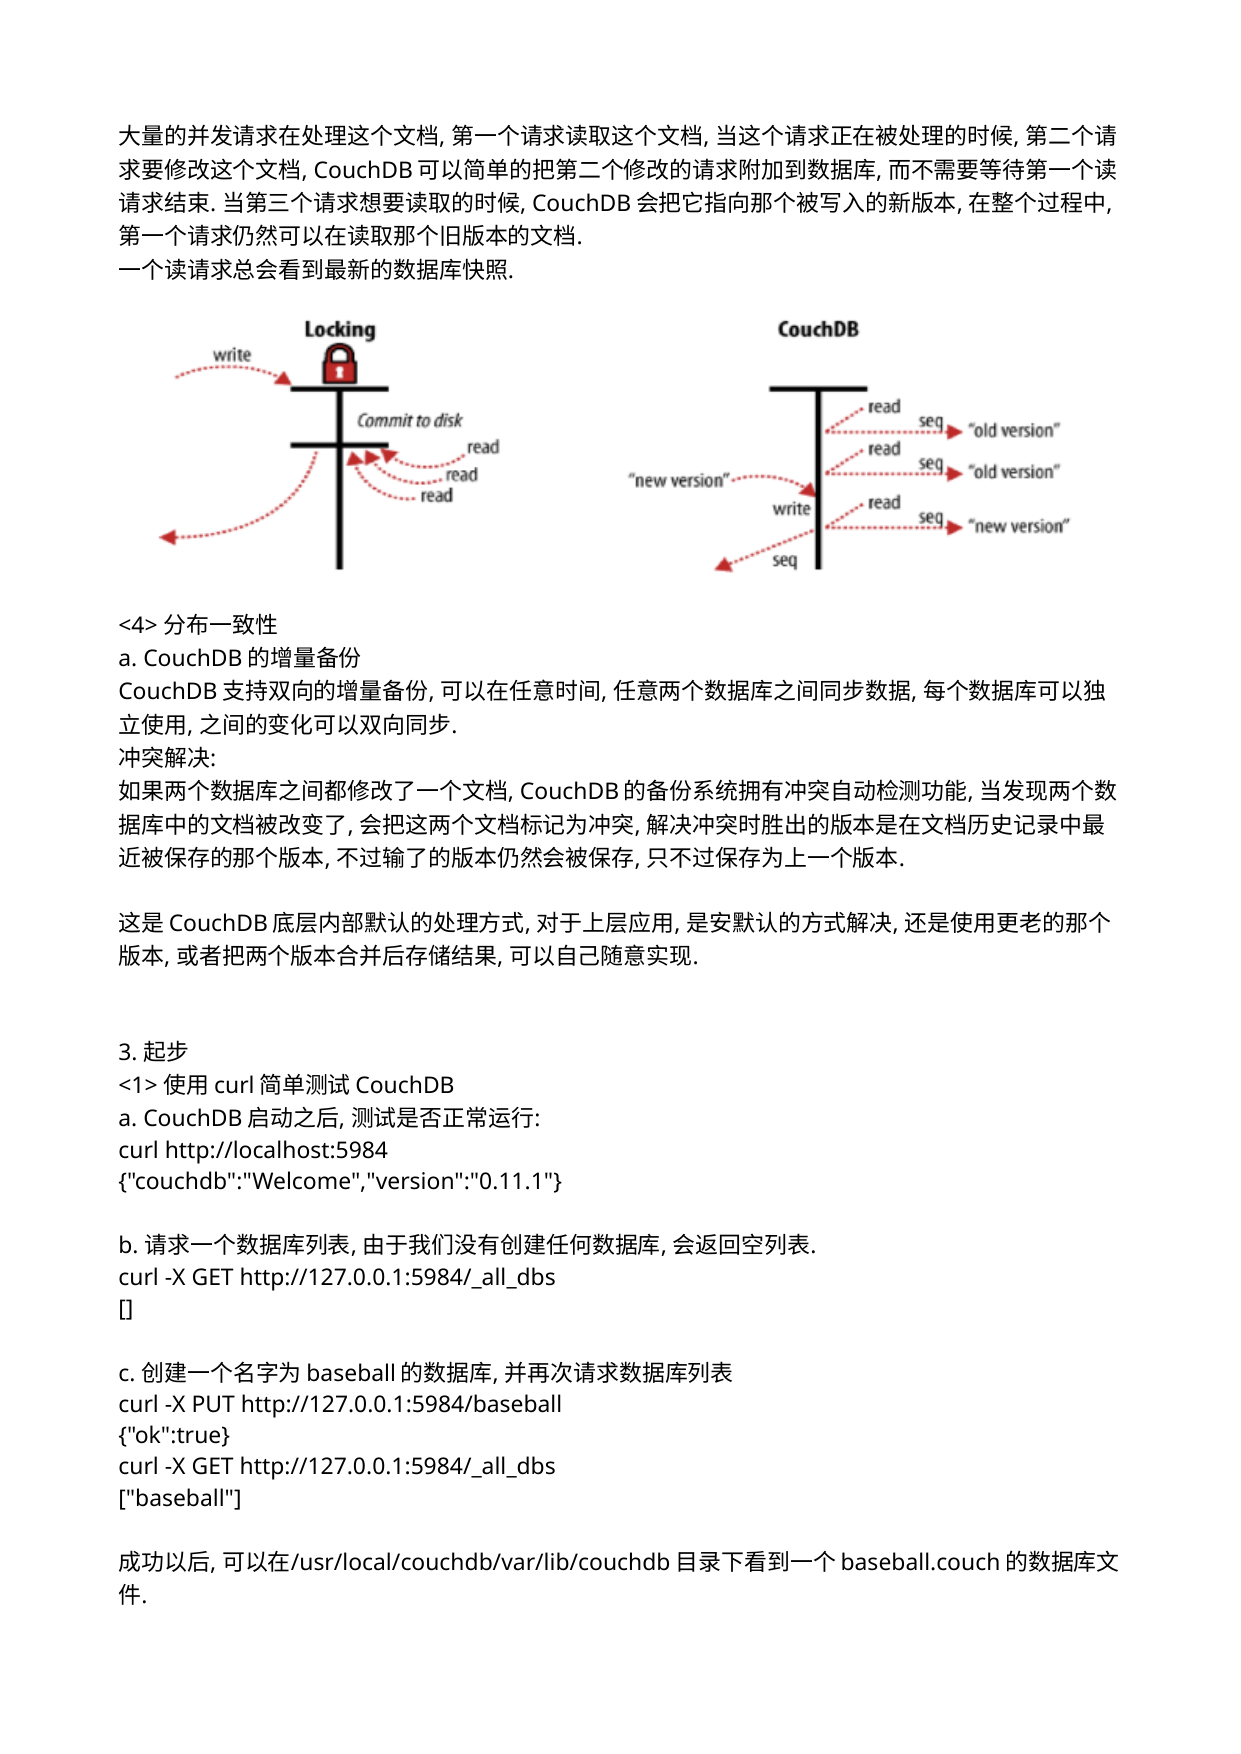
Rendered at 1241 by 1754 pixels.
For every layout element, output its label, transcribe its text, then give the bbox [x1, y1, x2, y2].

text CouchDB支持双向的增量备份, 可以在任意时间, 任意两个数据库之间同步数据, 每个数据库可以独立使用, 之间的变化可以双向同步. [118, 673, 1122, 740]
text 这是CouchDB底层内部默认的处理方式, 对于上层应用, 是安默认的方式解决, 还是使用更老的那个版本, 或者把两个版本合并后存储结果, 可以自己随意实现. [118, 904, 1122, 971]
text 如果两个数据库之间都修改了一个文档, CouchDB的备份系统拥有冲突自动检测功能, 当发现两个数据库中的文档被改变了, 会把这两个文档标记为冲突, 解决冲突时胜出的版本是在文档历史记录中最近被保存的那个版本, 不过输了的版本仍然会被保存, 只不过保存为上一个版本. [118, 773, 1122, 873]
text <1> 使用curl简单测试CouchDB [118, 1067, 1122, 1100]
text b. 请求一个数据库列表, 由于我们没有创建任何数据库, 会返回空列表. [118, 1227, 1122, 1261]
text curl -X GET http://127.0.0.1:5984/_all_dbs [118, 1261, 1122, 1292]
text curl http://localhost:5984 [118, 1134, 1122, 1165]
text 成功以后, 可以在/usr/local/couchdb/var/lib/couchdb目录下看到一个baseball.couch的数据库文件. [118, 1544, 1122, 1611]
picture [142, 316, 1099, 576]
text {"couchdb":"Welcome","version":"0.11.1"} [118, 1165, 1122, 1196]
text curl -X PUT http://127.0.0.1:5984/baseball [118, 1388, 1122, 1419]
text 3. 起步 [118, 1034, 1122, 1067]
text a. CouchDB的增量备份 [118, 640, 1122, 673]
text curl -X GET http://127.0.0.1:5984/_all_dbs [118, 1450, 1122, 1482]
text a. CouchDB启动之后, 测试是否正常运行: [118, 1100, 1122, 1134]
text [] [118, 1292, 1122, 1323]
text 一个读请求总会看到最新的数据库快照. [118, 251, 1122, 285]
text {"ok":true} [118, 1419, 1122, 1450]
text 冲突解决: [118, 740, 1122, 773]
text c. 创建一个名字为baseball的数据库, 并再次请求数据库列表 [118, 1354, 1122, 1388]
text ["baseball"] [118, 1482, 1122, 1513]
text <4> 分布一致性 [118, 607, 1122, 640]
text 大量的并发请求在处理这个文档, 第一个请求读取这个文档, 当这个请求正在被处理的时候, 第二个请求要修改这个文档, CouchDB可以简单的把第二个修改的请求附加到数据库, 而不需要等待第一个读请求结束. 当第三个请求想要读取的时候, CouchDB会把它指向那个被写入的新版本, 在整个过程中, 第一个请求仍然可以在读取那个旧版本的文档. [118, 118, 1122, 251]
